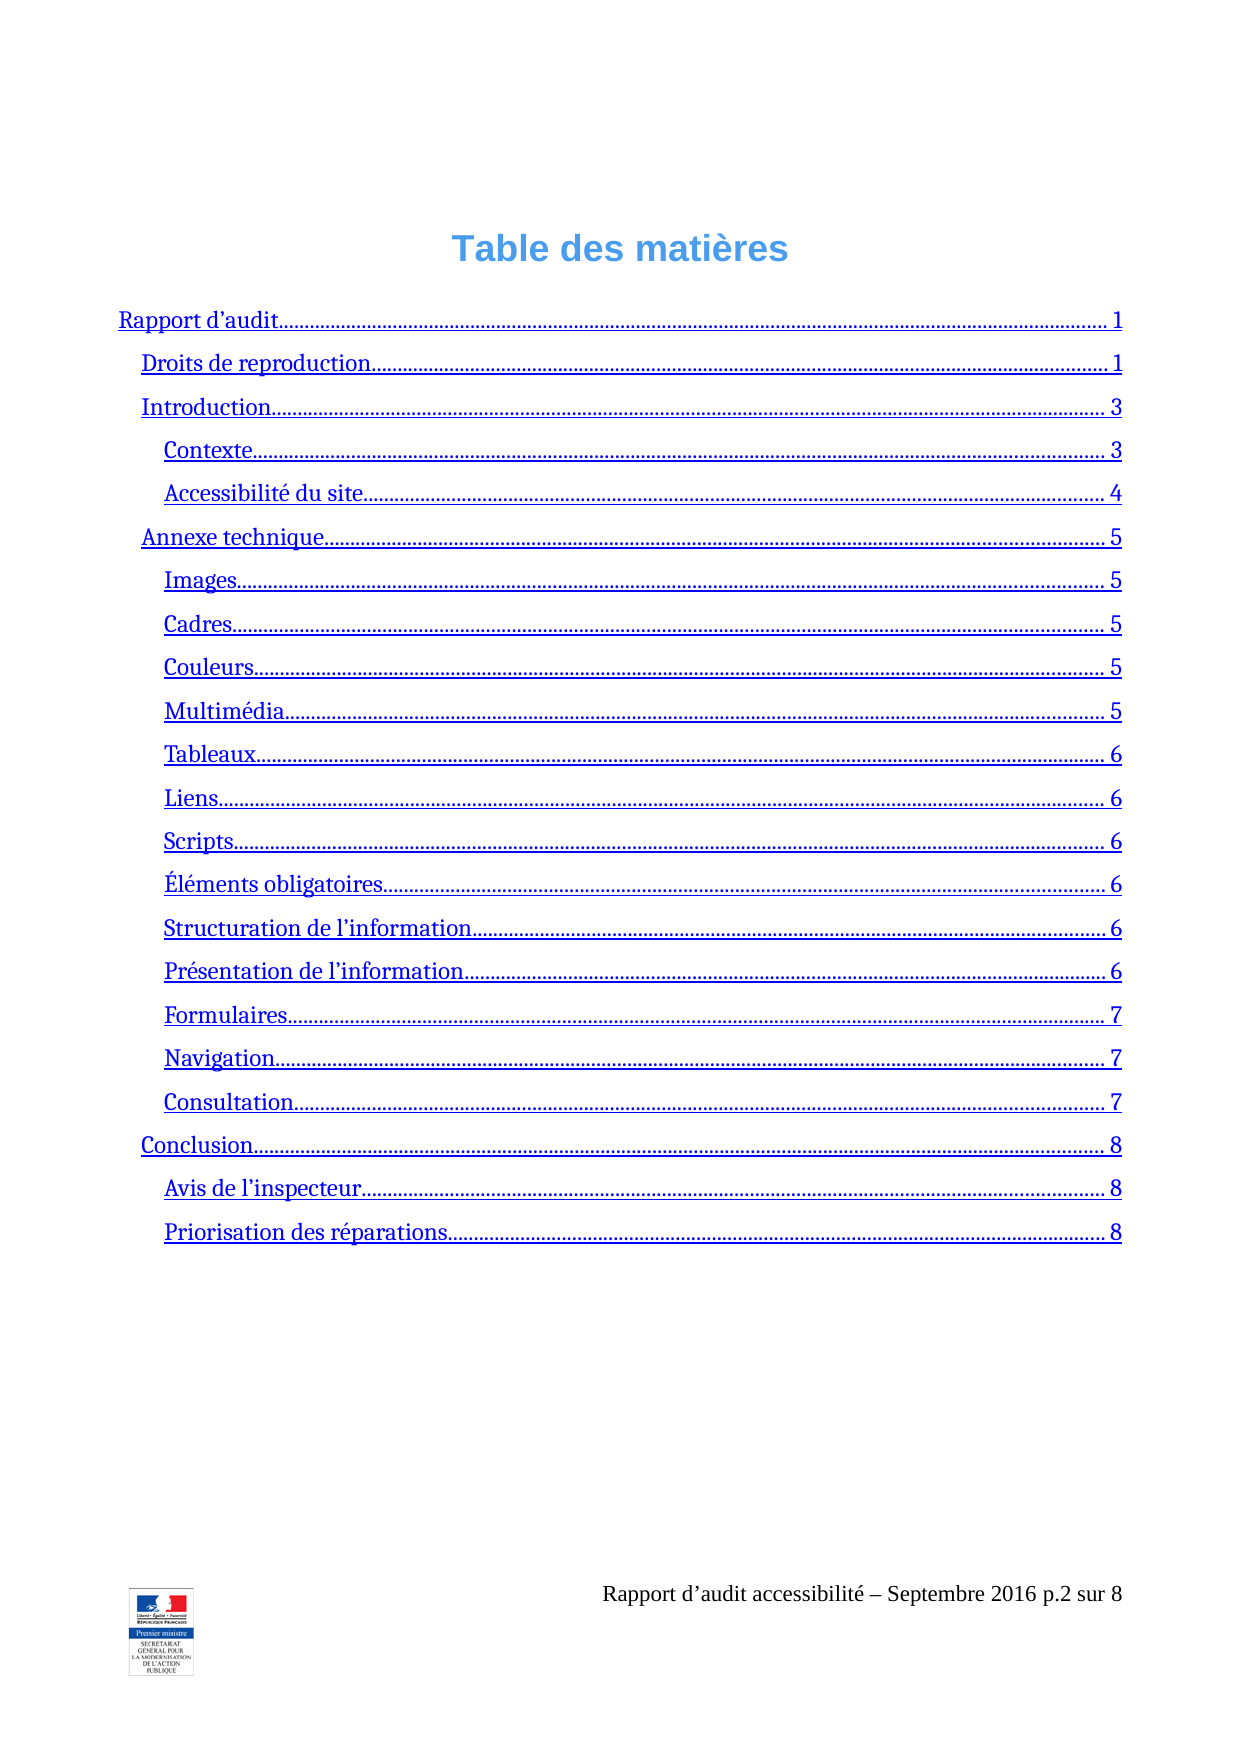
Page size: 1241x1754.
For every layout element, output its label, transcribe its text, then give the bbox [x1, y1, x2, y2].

text Avis de l’inspecteur 8 [164, 1174, 1122, 1199]
picture [128, 1588, 194, 1676]
text Priorisation des réparations 8 [164, 1218, 1122, 1242]
text Navigation 7 [164, 1044, 1122, 1068]
text Accessibilité du site 4 [164, 479, 1122, 504]
text Éléments obligatoires 6 [164, 870, 1122, 895]
text Contexte 3 [164, 436, 1122, 460]
text Multimédia 5 [164, 697, 1122, 721]
text Annexe technique 5 [141, 523, 1122, 547]
text Introduction 3 [141, 392, 1122, 417]
text Tableaux 6 [164, 740, 1122, 764]
text Rapport d’audit 1 [118, 306, 1122, 330]
text Couleurs 5 [164, 653, 1122, 677]
text Présentation de l’information 6 [164, 957, 1122, 981]
text Formulaires 7 [164, 1001, 1122, 1025]
text Scripts 6 [164, 827, 1122, 851]
subtitle Table des matières [118, 227, 1122, 270]
text Conclusion 8 [141, 1131, 1122, 1155]
text Cadres 5 [164, 610, 1122, 634]
text Consultation 7 [164, 1087, 1122, 1112]
text Images 5 [164, 566, 1122, 590]
text Droits de reproduction 1 [141, 349, 1122, 373]
text Structuration de l’information 6 [164, 914, 1122, 938]
text Liens 6 [164, 783, 1122, 808]
